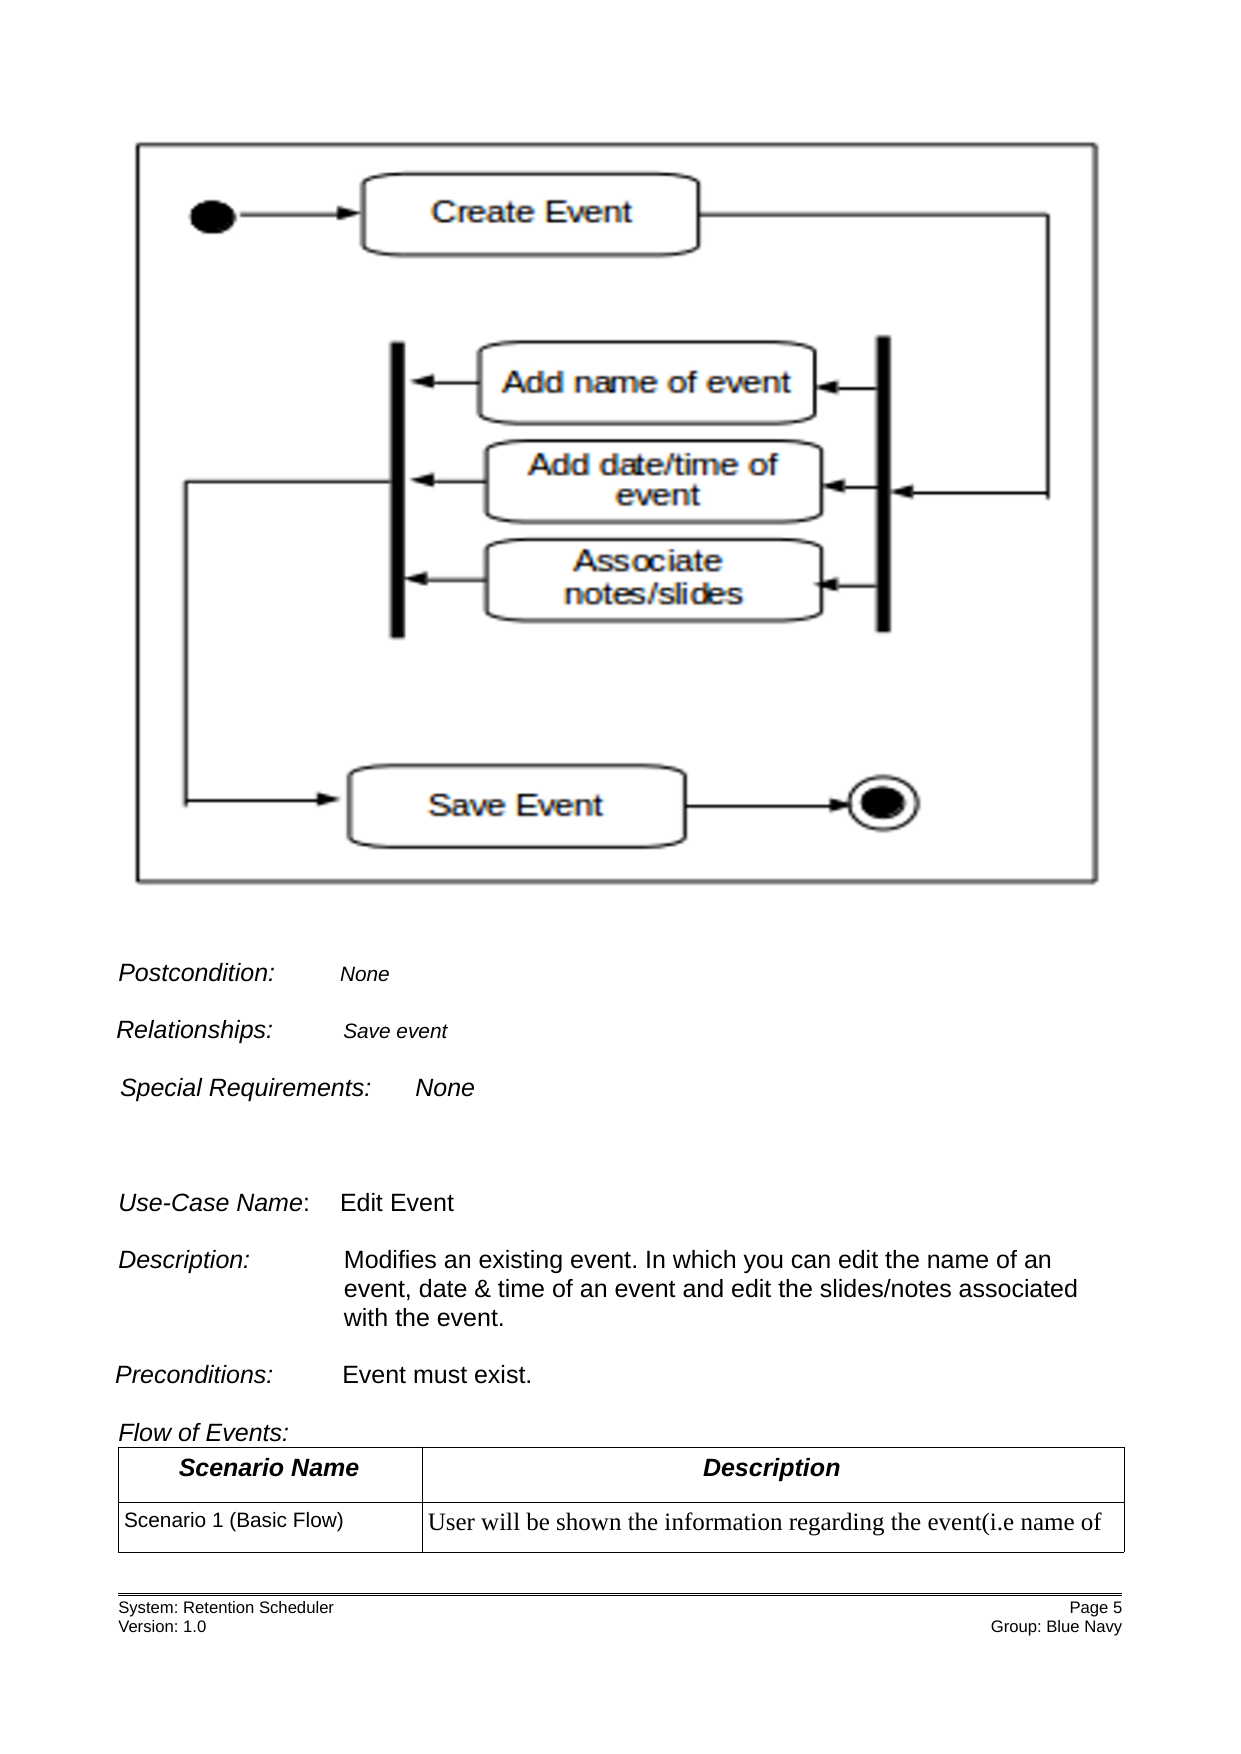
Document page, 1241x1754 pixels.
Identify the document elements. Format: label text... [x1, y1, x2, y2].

text Relationships: Save event [116, 1015, 1122, 1044]
table_header Scenario Name [119, 1448, 422, 1502]
text Special Requirements: None [120, 1073, 1122, 1102]
table_cell User will be shown the information regarding the event(i.e name of [423, 1503, 1124, 1552]
picture [121, 118, 1121, 901]
text Description: Modifies an existing event. In which you can edit the name of an event, date & time of an event and edit the slides/notes associated with the event. [118, 1245, 1122, 1332]
text Preconditions: Event must exist. [115, 1360, 1122, 1389]
text Flow of Events: [118, 1418, 1122, 1447]
table_cell Scenario 1 (Basic Flow) [119, 1503, 422, 1552]
text Postcondition: None [118, 958, 1122, 987]
table_header Description [423, 1448, 1124, 1502]
text Use-Case Name: Edit Event [118, 1188, 1122, 1217]
